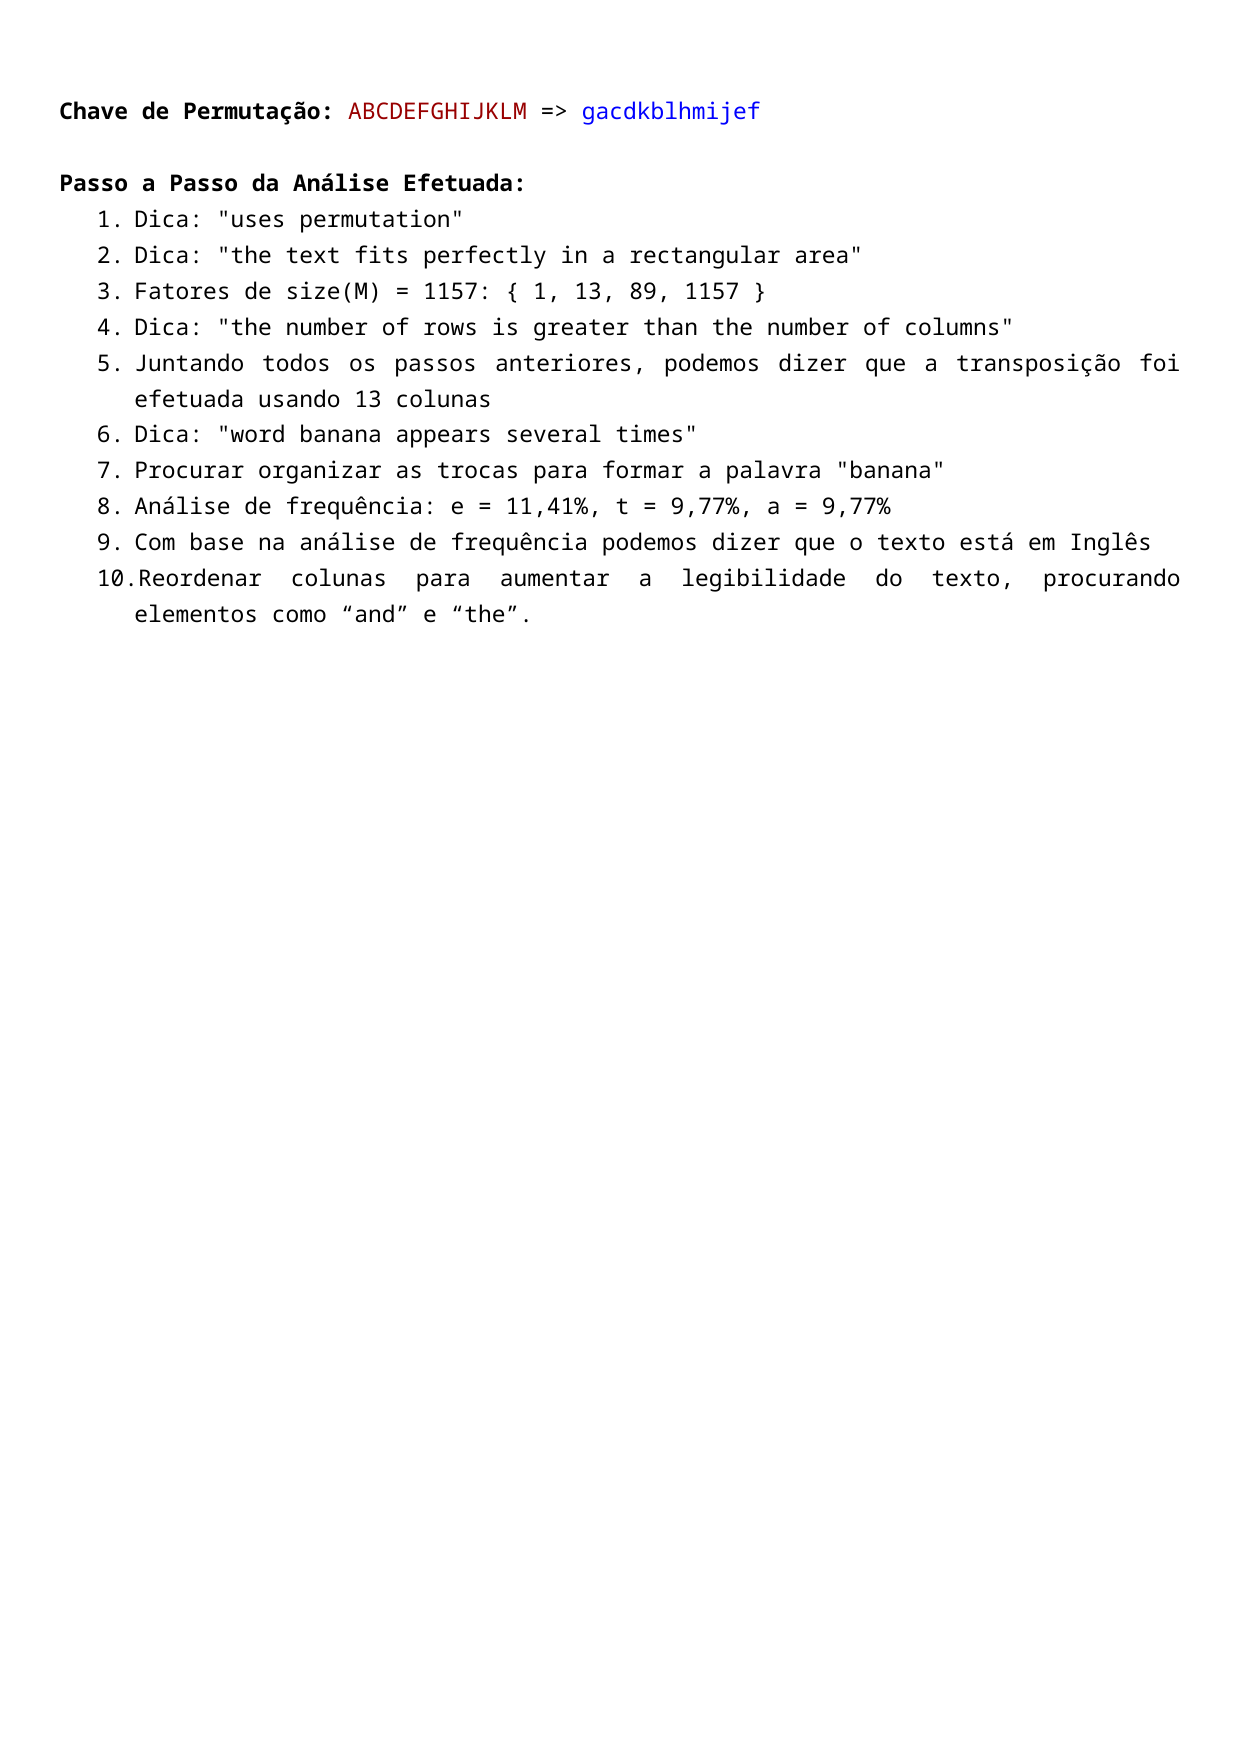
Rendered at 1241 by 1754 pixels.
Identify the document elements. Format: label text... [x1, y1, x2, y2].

list Fatores de size(M) = 1157: { 1, 13, 89, 1157 } [97, 275, 1181, 306]
list Dica: "word banana appears several times" [97, 418, 1181, 450]
list Análise de frequência: e = 11,41%, t = 9,77%, a = 9,77% [97, 490, 1181, 522]
list Reordenar colunas para aumentar a legibilidade do texto, procurando elementos como “and” e “the”. [97, 562, 1181, 629]
list Procurar organizar as trocas para formar a palavra "banana" [97, 454, 1181, 486]
list Dica: "the text fits perfectly in a rectangular area" [97, 239, 1181, 270]
text Chave de Permutação: ABCDEFGHIJKLM => gacdkblhmijef [59, 95, 1181, 126]
list Com base na análise de frequência podemos dizer que o texto está em Inglês [97, 526, 1181, 557]
text Passo a Passo da Análise Efetuada: [59, 167, 1181, 198]
list Dica: "the number of rows is greater than the number of columns" [97, 311, 1181, 342]
list Juntando todos os passos anteriores, podemos dizer que a transposição foi efetuada usando 13 colunas [97, 347, 1181, 414]
list Dica: "uses permutation" [97, 203, 1181, 234]
